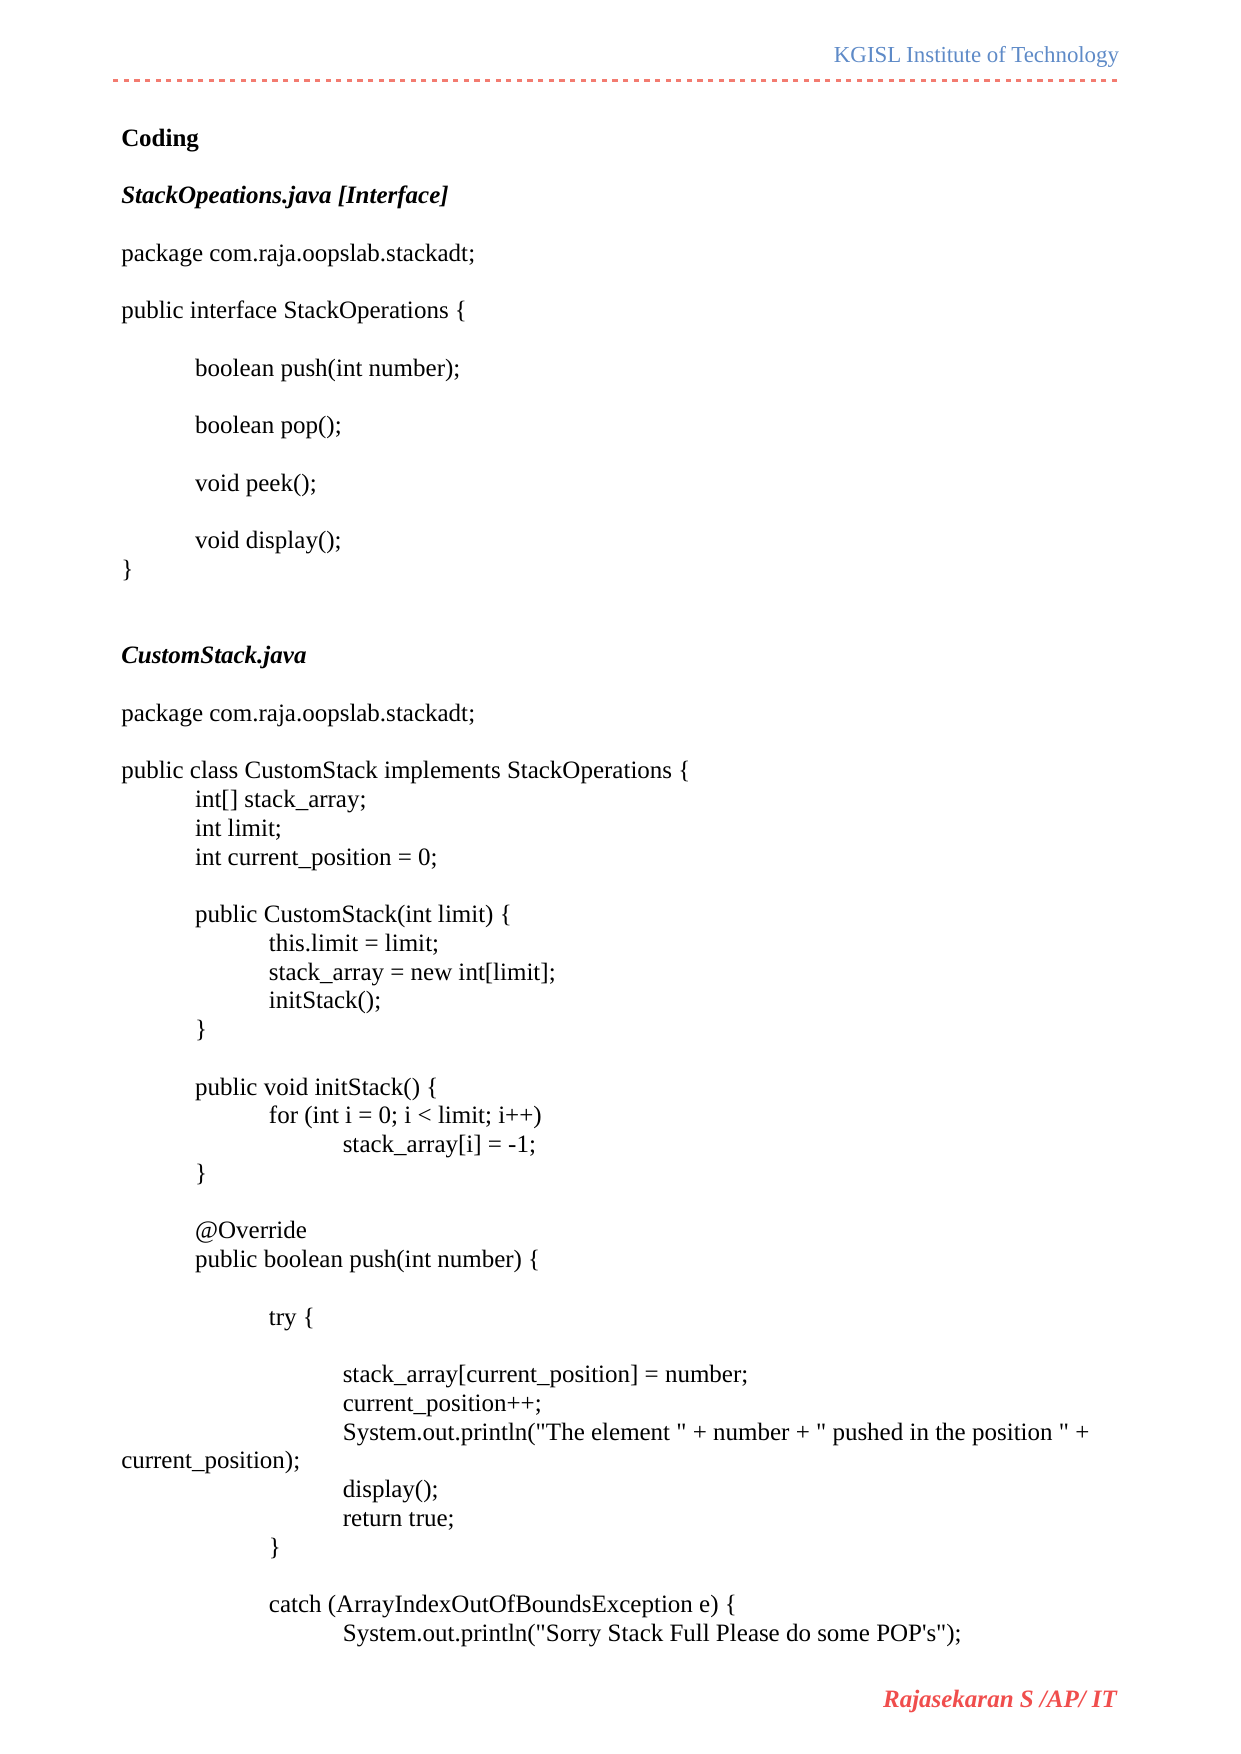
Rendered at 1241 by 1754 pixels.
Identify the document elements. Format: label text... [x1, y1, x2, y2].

text System.out.println("The element " + number + " pushed in the position " + current_position); [121, 1417, 1119, 1474]
text display(); [121, 1474, 1119, 1503]
text Coding [121, 123, 1119, 152]
text stack_array = new int[limit]; [121, 957, 1119, 985]
text void peek(); [121, 468, 1119, 497]
text initStack(); [121, 985, 1119, 1014]
text this.limit = limit; [121, 928, 1119, 957]
text boolean pop(); [121, 410, 1119, 439]
text public class CustomStack implements StackOperations { [121, 755, 1119, 784]
text public boolean push(int number) { [121, 1244, 1119, 1273]
text return true; [121, 1503, 1119, 1532]
text package com.raja.oopslab.stackadt; [121, 238, 1119, 267]
text catch (ArrayIndexOutOfBoundsException e) { [121, 1589, 1119, 1618]
text int limit; [121, 813, 1119, 842]
text for (int i = 0; i < limit; i++) [121, 1100, 1119, 1129]
text CustomStack.java [121, 640, 1119, 669]
text } [121, 1014, 1119, 1043]
text public void initStack() { [121, 1072, 1119, 1100]
text StackOpeations.java [Interface] [121, 180, 1119, 209]
text stack_array[current_position] = number; [121, 1359, 1119, 1388]
text boolean push(int number); [121, 353, 1119, 382]
text int[] stack_array; [121, 784, 1119, 813]
text System.out.println("Sorry Stack Full Please do some POP's"); [121, 1618, 1119, 1647]
text int current_position = 0; [121, 842, 1119, 870]
text package com.raja.oopslab.stackadt; [121, 698, 1119, 727]
text void display(); [121, 525, 1119, 554]
text public interface StackOperations { [121, 295, 1119, 324]
text } [121, 1532, 1119, 1560]
text } [121, 1158, 1119, 1187]
text stack_array[i] = -1; [121, 1129, 1119, 1158]
text current_position++; [121, 1388, 1119, 1417]
text } [121, 554, 1119, 583]
text try { [121, 1302, 1119, 1330]
text @Override [121, 1215, 1119, 1244]
text public CustomStack(int limit) { [121, 899, 1119, 928]
